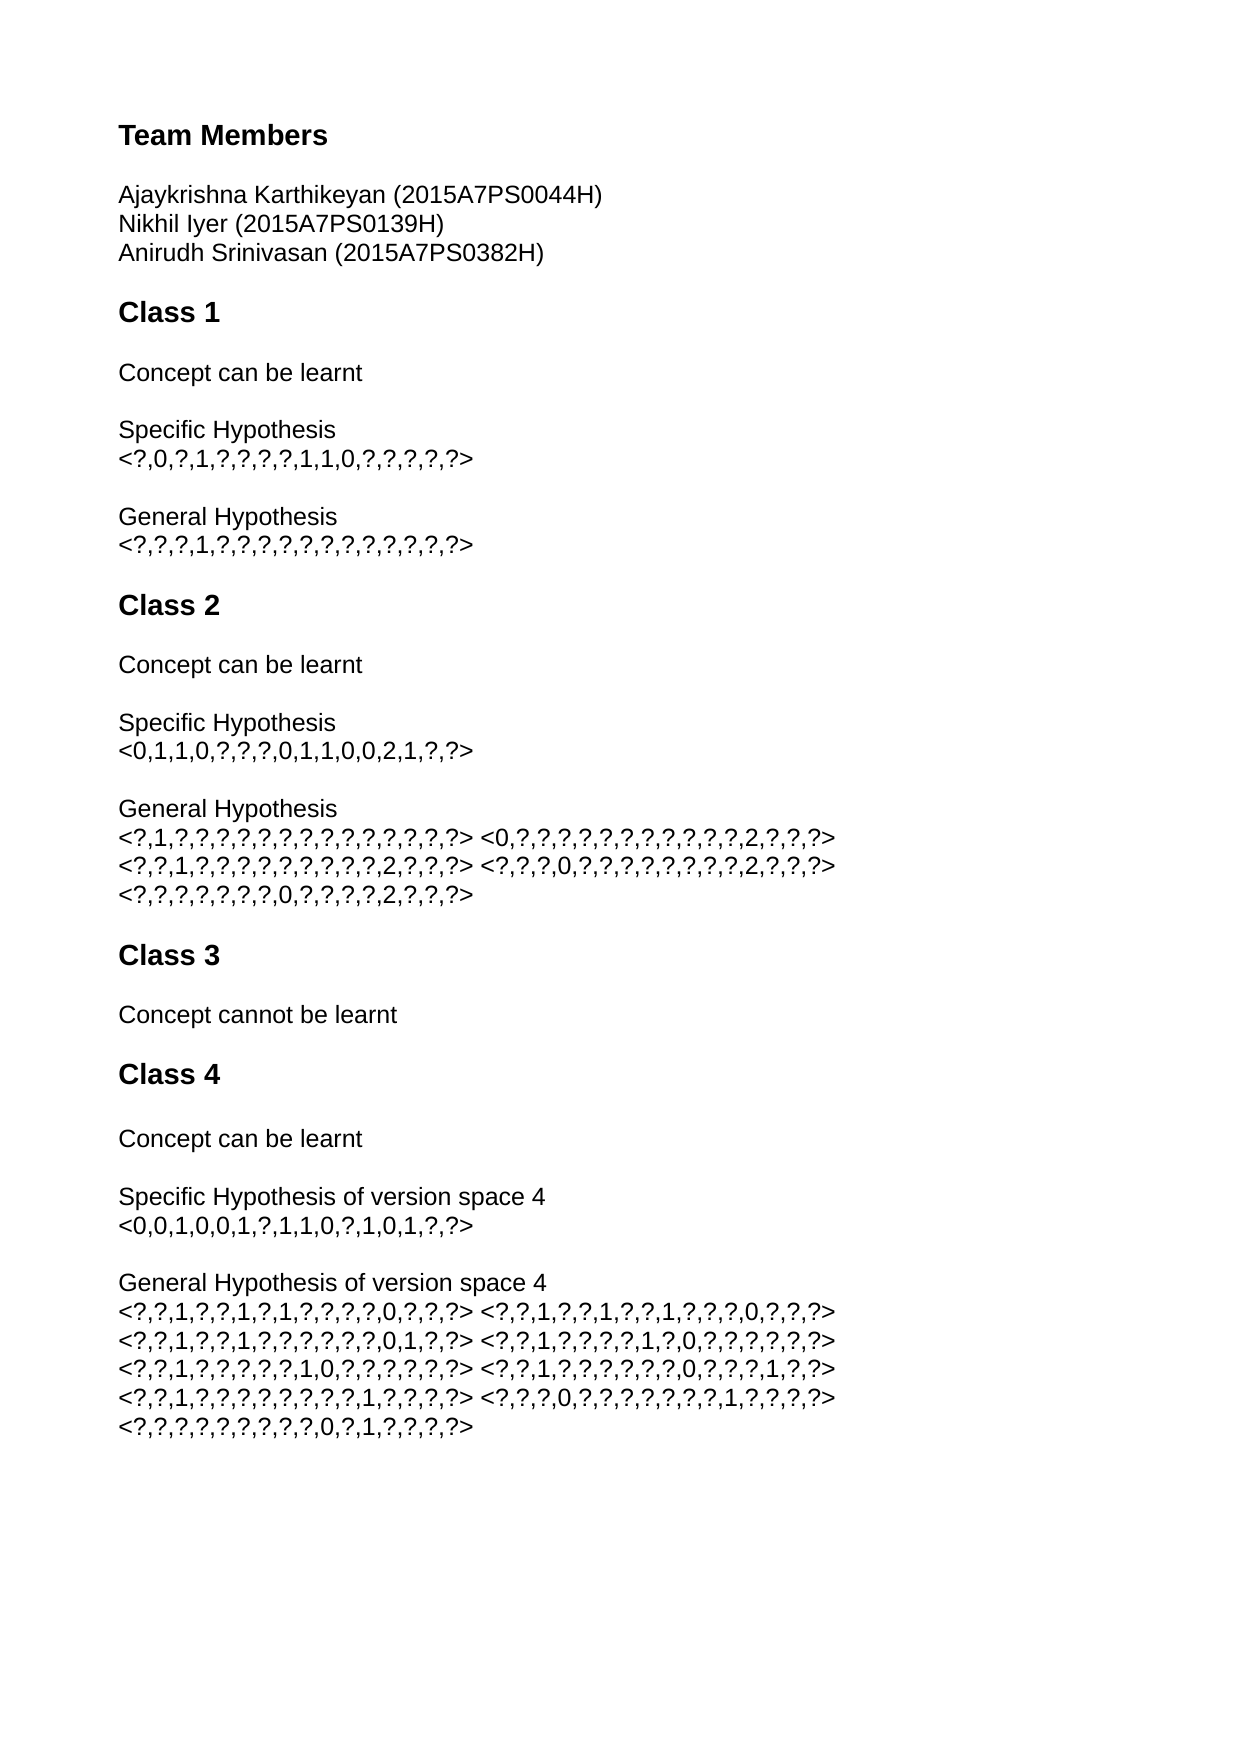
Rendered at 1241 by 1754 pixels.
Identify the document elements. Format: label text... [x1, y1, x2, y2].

text Concept can be learnt [118, 650, 1122, 679]
text Anirudh Srinivasan (2015A7PS0382H) [118, 238, 1122, 267]
text Class 2 [118, 588, 1122, 621]
text Concept cannot be learnt [118, 1000, 1122, 1028]
text <?,?,1,?,?,1,?,1,?,?,?,?,0,?,?,?> <?,?,1,?,?,1,?,?,1,?,?,?,0,?,?,?> <?,?,1,?,?,1,?,?,?,?,?,?,0,1,?,?> <?,?,1,?,?,?,?,1,?,0,?,?,?,?,?,?> <?,?,1,?,?,?,?,?,1,0,?,?,?,?,?,?> <?,?,1,?,?,?,?,?,?,0,?,?,?,1,?,?> <?,?,1,?,?,?,?,?,?,?,?,1,?,?,?,?> <?,?,?,0,?,?,?,?,?,?,?,1,?,?,?,?> <?,?,?,?,?,?,?,?,?,0,?,1,?,?,?,?> [118, 1297, 1122, 1441]
text General Hypothesis [118, 794, 1122, 822]
text Class 1 [118, 295, 1122, 329]
text <0,0,1,0,0,1,?,1,1,0,?,1,0,1,?,?> [118, 1211, 1122, 1239]
text Class 3 [118, 937, 1122, 971]
text Ajaykrishna Karthikeyan (2015A7PS0044H) [118, 180, 1122, 209]
text Concept can be learnt [118, 358, 1122, 386]
text <0,1,1,0,?,?,?,0,1,1,0,0,2,1,?,?> [118, 736, 1122, 765]
text <?,1,?,?,?,?,?,?,?,?,?,?,?,?,?,?> <0,?,?,?,?,?,?,?,?,?,?,?,2,?,?,?> <?,?,1,?,?,?,?,?,?,?,?,?,2,?,?,?> <?,?,?,0,?,?,?,?,?,?,?,?,2,?,?,?> <?,?,?,?,?,?,?,0,?,?,?,?,2,?,?,?> [118, 822, 1122, 909]
text Class 4 [118, 1057, 1122, 1091]
text Team Members [118, 118, 1122, 152]
text Specific Hypothesis [118, 415, 1122, 444]
text Concept can be learnt [118, 1124, 1122, 1153]
text General Hypothesis [118, 501, 1122, 530]
text Specific Hypothesis [118, 707, 1122, 736]
text Specific Hypothesis of version space 4 [118, 1182, 1122, 1211]
text <?,?,?,1,?,?,?,?,?,?,?,?,?,?,?,?> [118, 530, 1122, 559]
text <?,0,?,1,?,?,?,?,1,1,0,?,?,?,?,?> [118, 444, 1122, 473]
text General Hypothesis of version space 4 [118, 1268, 1122, 1297]
text Nikhil Iyer (2015A7PS0139H) [118, 209, 1122, 238]
